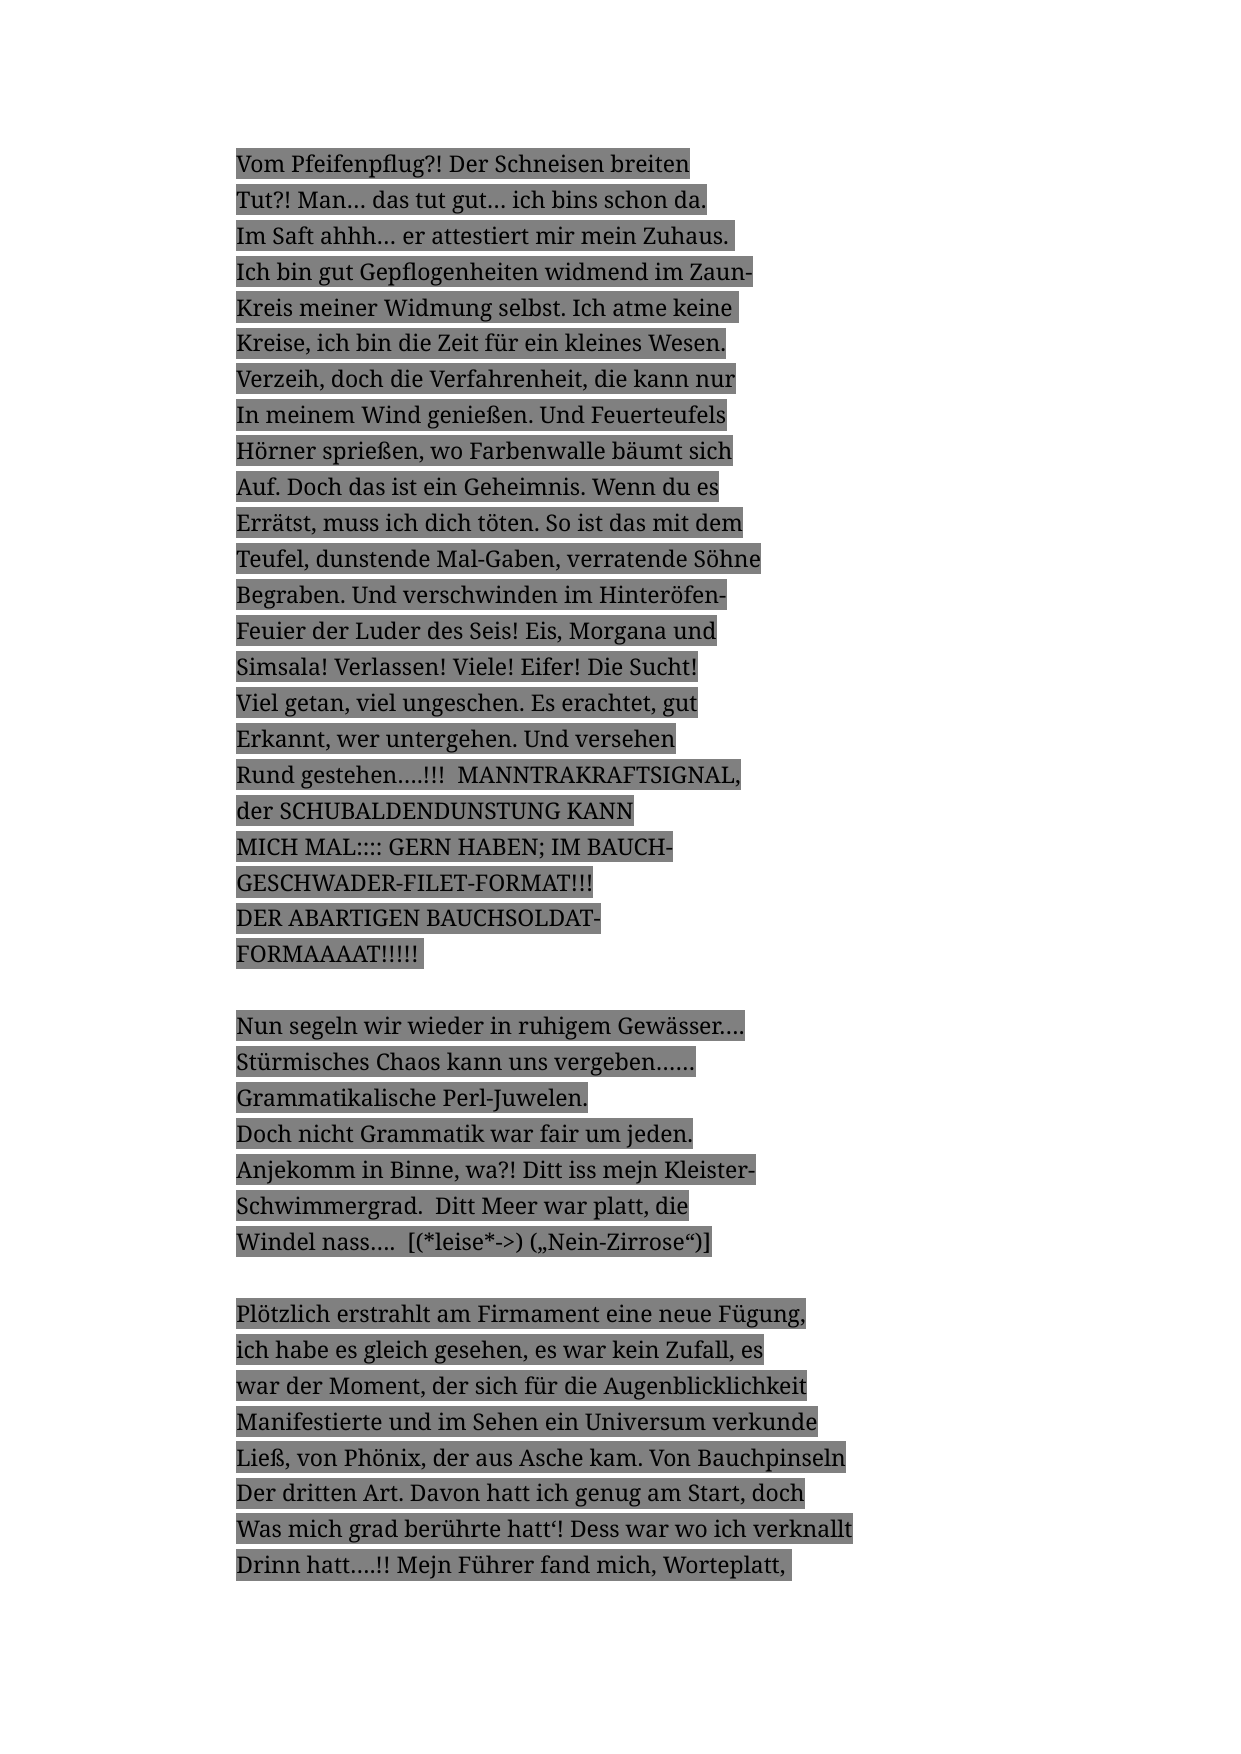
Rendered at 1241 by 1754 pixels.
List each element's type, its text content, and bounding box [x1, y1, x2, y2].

text Manifestierte und im Sehen ein Universum verkunde [236, 1406, 1063, 1437]
text Tut?! Man… das tut gut… ich bins schon da. [236, 184, 1063, 215]
text der SCHUBALDENDUNSTUNG KANN MICH MAL:::: GERN HABEN; IM BAUCH- GESCHWADER-FILET-FORMAT!!! [236, 794, 1063, 898]
text Ich bin gut Gepflogenheiten widmend im Zaun- [236, 256, 1063, 287]
text Kreis meiner Widmung selbst. Ich atme keine [236, 291, 1063, 323]
text Erkannt, wer untergehen. Und versehen [236, 723, 1063, 754]
text In meinem Wind genießen. Und Feuerteufels [236, 399, 1063, 431]
text Drinn hatt….!! Mejn Führer fand mich, Worteplatt, [236, 1549, 1063, 1581]
text Plötzlich erstrahlt am Firmament eine neue Fügung, [236, 1298, 1063, 1329]
text Was mich grad berührte hatt‘! Dess war wo ich verknallt [236, 1513, 1063, 1544]
text Anjekomm in Binne, wa?! Ditt iss mejn Kleister- [236, 1154, 1063, 1185]
text Windel nass…. [(*leise*->) („Nein-Zirrose“)] [236, 1226, 1063, 1257]
text Teufel, dunstende Mal-Gaben, verratende Söhne [236, 543, 1063, 574]
text Schwimmergrad. Ditt Meer war platt, die [236, 1190, 1063, 1221]
text Auf. Doch das ist ein Geheimnis. Wenn du es [236, 471, 1063, 502]
text Hörner sprießen, wo Farbenwalle bäumt sich [236, 435, 1063, 466]
text ich habe es gleich gesehen, es war kein Zufall, es [236, 1334, 1063, 1365]
text Stürmisches Chaos kann uns vergeben…… [236, 1046, 1063, 1077]
text Simsala! Verlassen! Viele! Eifer! Die Sucht! [236, 651, 1063, 682]
text war der Moment, der sich für die Augenblicklichkeit [236, 1369, 1063, 1401]
text Nun segeln wir wieder in ruhigem Gewässer…. [236, 1010, 1063, 1041]
text Vom Pfeifenpflug?! Der Schneisen breiten [236, 148, 1063, 179]
text Verzeih, doch die Verfahrenheit, die kann nur [236, 363, 1063, 394]
text Begraben. Und verschwinden im Hinteröfen- [236, 579, 1063, 610]
text Errätst, muss ich dich töten. So ist das mit dem [236, 507, 1063, 538]
text Grammatikalische Perl-Juwelen. [236, 1082, 1063, 1113]
text FORMAAAAT!!!!! [236, 938, 1063, 969]
text Rund gestehen….!!! MANNTRAKRAFTSIGNAL, [236, 759, 1063, 790]
text Ließ, von Phönix, der aus Asche kam. Von Bauchpinseln [236, 1441, 1063, 1473]
text Feuier der Luder des Seis! Eis, Morgana und [236, 615, 1063, 646]
text Doch nicht Grammatik war fair um jeden. [236, 1118, 1063, 1149]
text Kreise, ich bin die Zeit für ein kleines Wesen. [236, 327, 1063, 359]
text Der dritten Art. Davon hatt ich genug am Start, doch [236, 1477, 1063, 1509]
text Im Saft ahhh… er attestiert mir mein Zuhaus. [236, 219, 1063, 251]
text DER ABARTIGEN BAUCHSOLDAT- [236, 902, 1063, 934]
text Viel getan, viel ungeschen. Es erachtet, gut [236, 687, 1063, 718]
